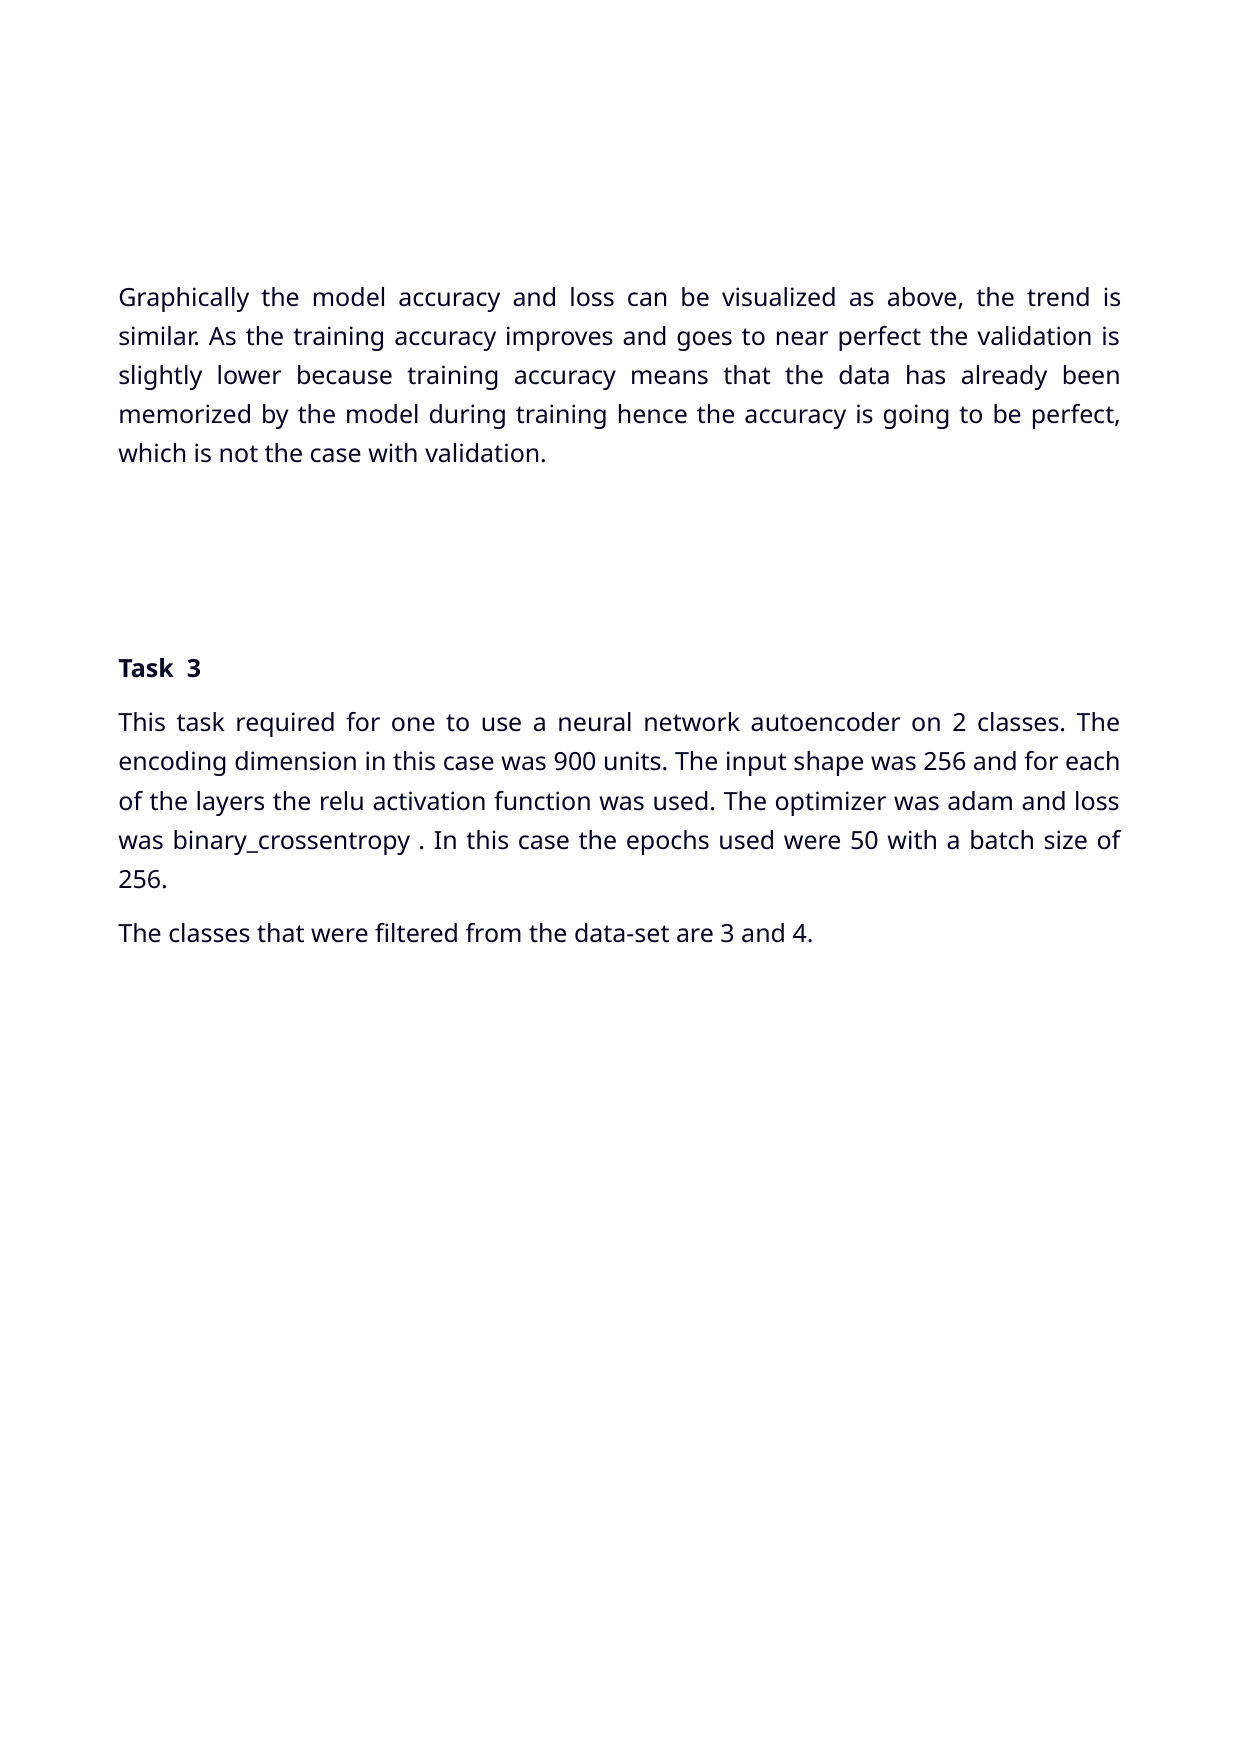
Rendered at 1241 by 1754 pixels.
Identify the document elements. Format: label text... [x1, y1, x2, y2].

text This task required for one to use a neural network autoencoder on 2 classes. The encoding dimension in this case was 900 units. The input shape was 256 and for each of the layers the relu activation function was used. The optimizer was adam and loss was binary_crossentropy . In this case the epochs used were 50 with a batch size of 256. [118, 705, 1122, 896]
text Graphically the model accuracy and loss can be visualized as above, the trend is similar. As the training accuracy improves and goes to near perfect the validation is slightly lower because training accuracy means that the data has already been memorized by the model during training hence the accuracy is going to be perfect, which is not the case with validation. [118, 279, 1122, 470]
text The classes that were filtered from the data-set are 3 and 4. [118, 915, 1122, 949]
text Task 3 [118, 651, 1122, 685]
